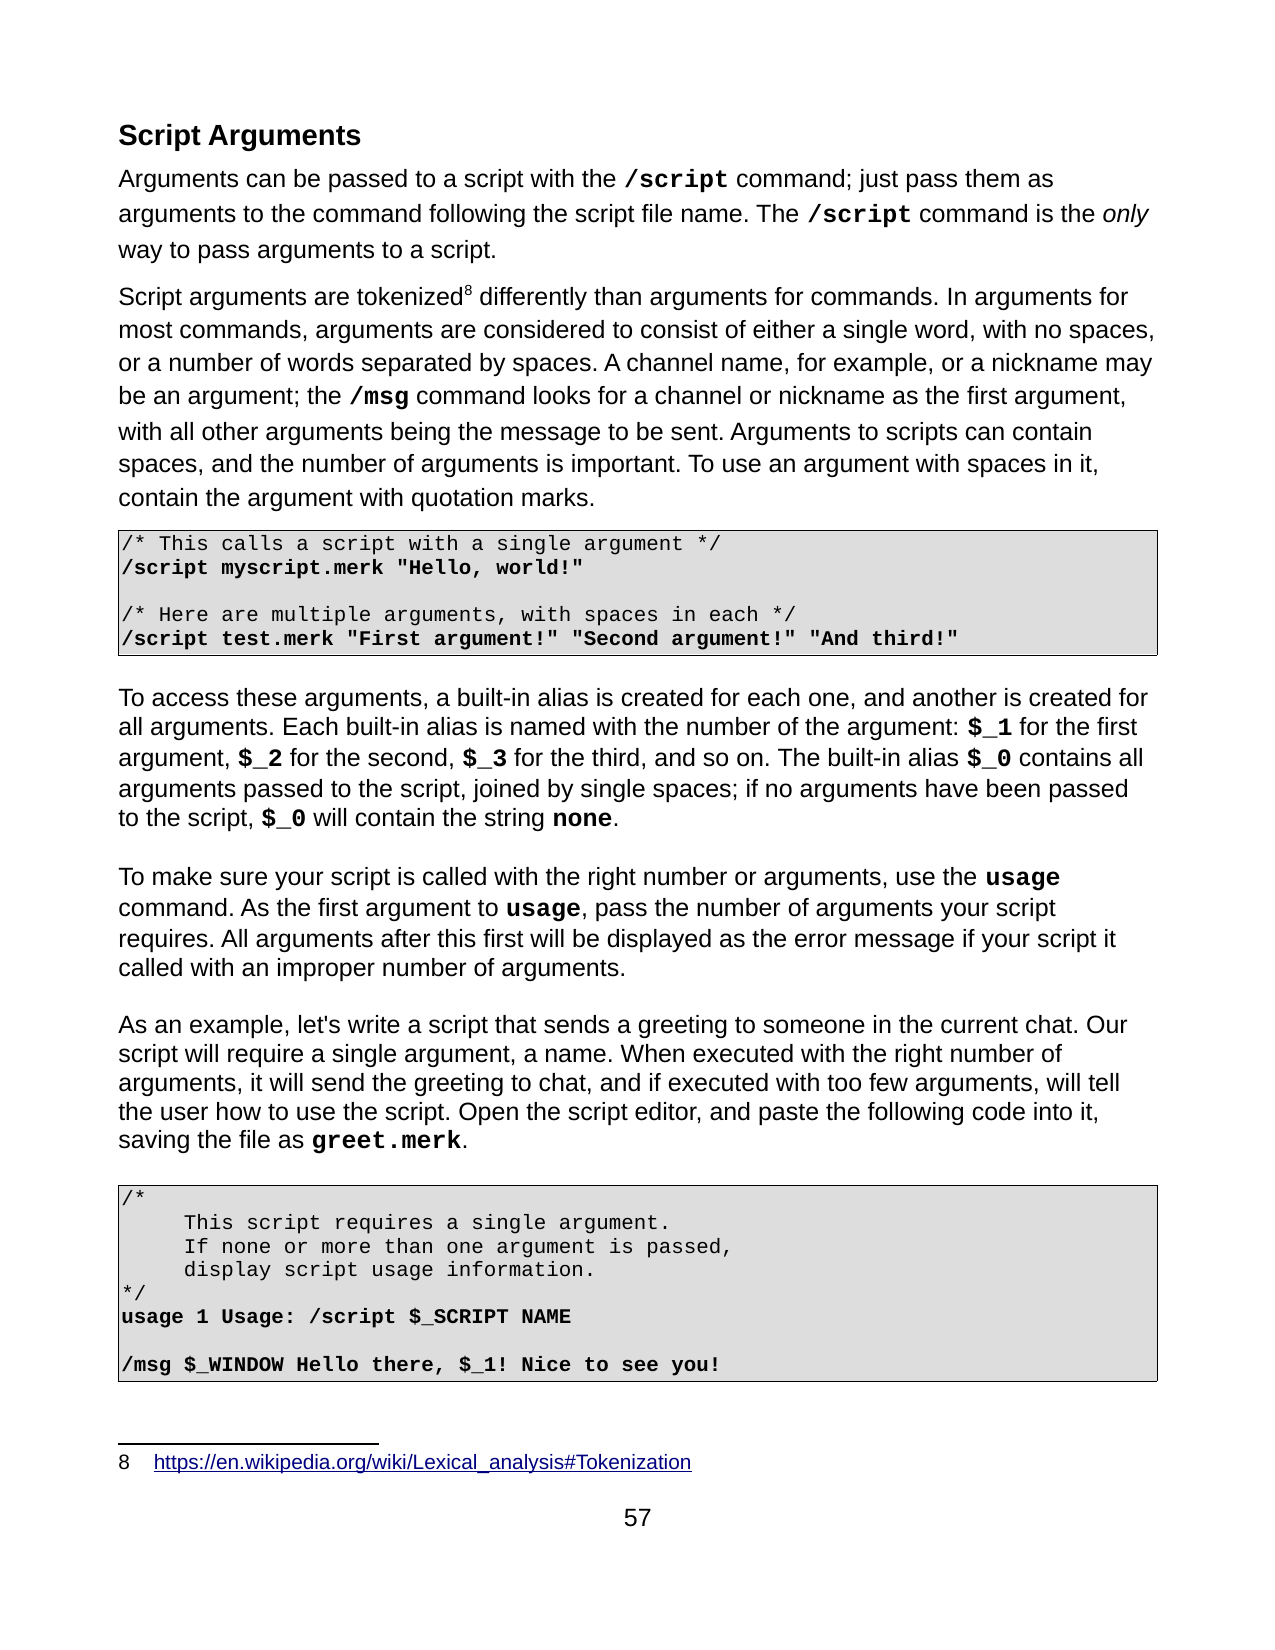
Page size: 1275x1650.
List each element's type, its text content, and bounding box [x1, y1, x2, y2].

text To access these arguments, a built-in alias is created for each one, and another is created for all arguments. Each built-in alias is named with the number of the argument: $_1 for the first argument, $_2 for the second, $_3 for the third, and so on. The built-in alias $_0 contains all arguments passed to the script, joined by single spaces; if no arguments have been passed to the script, $_0 will contain the string none. [118, 683, 1157, 834]
text https://en.wikipedia.org/wiki/Lexical_analysis#Tokenization [118, 1450, 1157, 1474]
subtitle Script Arguments [118, 118, 1157, 152]
table_header /* This calls a script with a single argument */ /script myscript.merk "Hello, world!" /* Here are multiple arguments, with spaces in each */ /script test.merk "First argument!" "Second argument!" "And third!" [119, 531, 1157, 654]
table_header /* This script requires a single argument. If none or more than one argument is passed, display script usage information. */ usage 1 Usage: /script $_SCRIPT NAME /msg $_WINDOW Hello there, $_1! Nice to see you! [119, 1186, 1157, 1381]
text As an example, let's write a script that sends a greeting to someone in the current chat. Our script will require a single argument, a name. When executed with the right number of arguments, it will send the greeting to chat, and if executed with too few arguments, will tell the user how to use the script. Open the script editor, and paste the following code into it, saving the file as greet.merk. [118, 1011, 1157, 1156]
text To make sure your script is called with the right number or arguments, use the usage command. As the first argument to usage, pass the number of arguments your script requires. All arguments after this first will be displayed as the error message if your script it called with an improper number of arguments. [118, 862, 1157, 982]
text Script arguments are tokenized differently than arguments for commands. In arguments for most commands, arguments are considered to consist of either a single word, with no spaces, or a number of words separated by spaces. A channel name, for example, or a nickname may be an argument; the /msg command looks for a channel or nickname as the first argument, with all other arguments being the message to be sent. Arguments to scripts can contain spaces, and the number of arguments is important. To use an argument with spaces in it, contain the argument with quotation marks. [118, 282, 1157, 511]
text Arguments can be passed to a script with the /script command; just pass them as arguments to the command following the script file name. The /script command is the only way to pass arguments to a script. [118, 164, 1157, 263]
